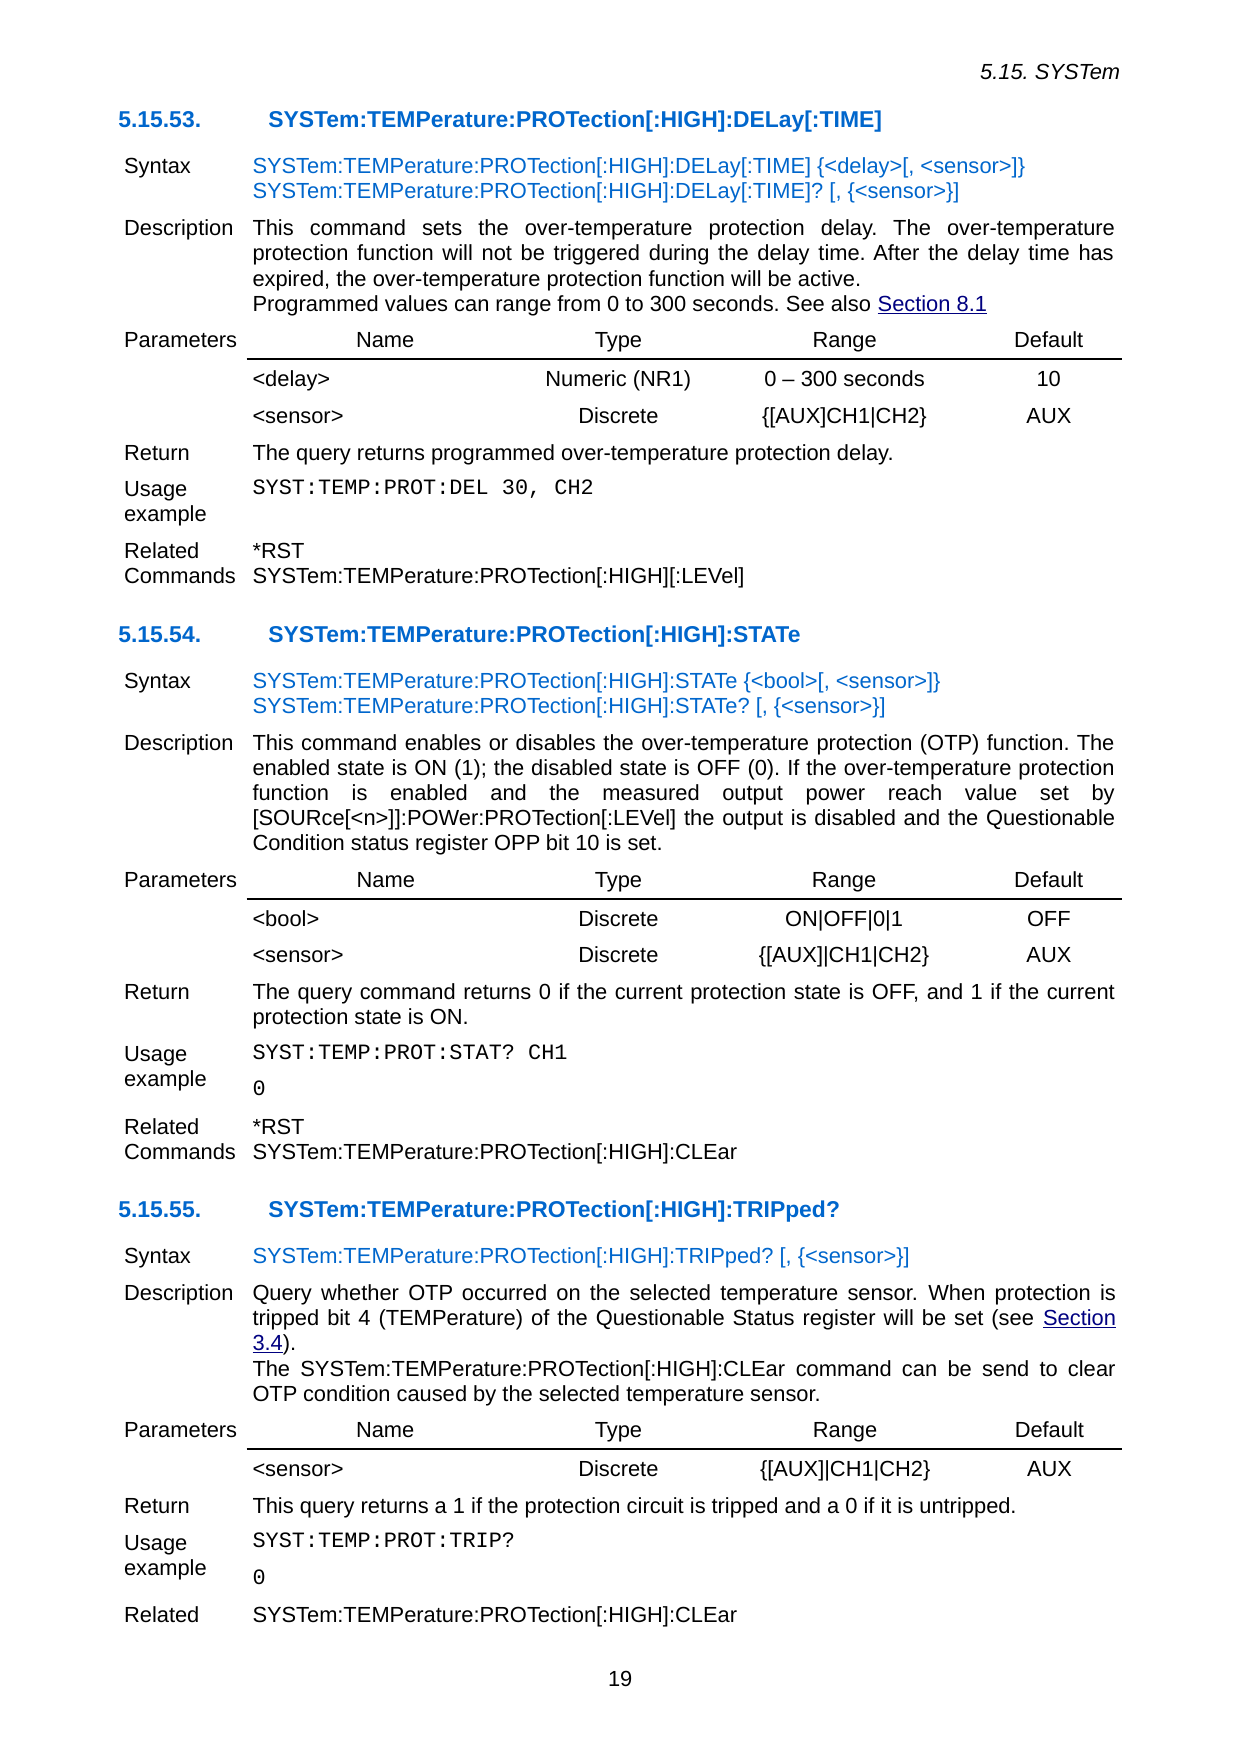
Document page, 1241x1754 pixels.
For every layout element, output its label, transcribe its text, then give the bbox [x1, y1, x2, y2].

table_cell Related Commands [118, 1108, 247, 1170]
table_header SYSTem:TEMPerature:PROTection[:HIGH]:STATe {<bool>[, <sensor>]} SYSTem:TEMPerature:PROTection[:HIGH]:STATe? [, {<sensor>}] [247, 662, 1122, 724]
table_cell Usage example [118, 1035, 247, 1108]
table_cell Default [977, 1412, 1122, 1448]
table_header Syntax [118, 148, 247, 209]
table_cell AUX [977, 1450, 1122, 1487]
table_cell Query whether OTP occurred on the selected temperature sensor. When protection is tripped bit 4 (TEMPerature) of the Questionable Status register will be set (see Section 3.4). The SYSTem:TEMPerature:PROTection[:HIGH]:CLEar command can be send to clear OTP condition caused by the selected temperature sensor. [247, 1274, 1122, 1412]
table_cell Range [712, 861, 976, 898]
table_cell Discrete [524, 937, 712, 973]
table_cell Usage example [118, 1524, 247, 1597]
table_cell Parameters [118, 861, 247, 973]
table_cell AUX [976, 397, 1122, 434]
table_cell <sensor> [247, 397, 523, 434]
table_cell Usage example [118, 470, 247, 532]
table_header SYSTem:TEMPerature:PROTection[:HIGH]:TRIPped? [, {<sensor>}] [247, 1238, 1122, 1274]
subtitle SYSTem:TEMPerature:PROTection[:HIGH]:DELay[:TIME] [118, 106, 1122, 133]
table_cell ON|OFF|0|1 [712, 900, 976, 937]
table_cell This command enables or disables the over-temperature protection (OTP) function. The enabled state is ON (1); the disabled state is OFF (0). If the over-temperature protection function is enabled and the measured output power reach value set by [SOURce[<n>]]:POWer:PROTection[:LEVel] the output is disabled and the Questionable Condition status register OPP bit 10 is set. [247, 724, 1122, 861]
table_cell SYST:TEMP:PROT:STAT? CH1 0 [247, 1035, 1122, 1108]
table_cell <sensor> [247, 937, 524, 973]
table_cell Numeric (NR1) [523, 360, 713, 397]
table_cell <sensor> [247, 1450, 523, 1487]
table_cell Description [118, 1274, 247, 1412]
subtitle SYSTem:TEMPerature:PROTection[:HIGH]:STATe [118, 621, 1122, 647]
table_cell Return [118, 1487, 247, 1524]
table_cell Default [976, 861, 1122, 898]
table_cell Name [247, 322, 523, 358]
table_cell *RST SYSTem:TEMPerature:PROTection[:HIGH][:LEVel] [247, 532, 1122, 594]
table_cell Return [118, 973, 247, 1035]
table_cell Default [976, 322, 1122, 358]
table_cell Description [118, 209, 247, 322]
table_cell <delay> [247, 360, 523, 397]
table_cell This query returns a 1 if the protection circuit is tripped and a 0 if it is untripped. [247, 1487, 1122, 1524]
table_cell {[AUX]|CH1|CH2} [712, 937, 976, 973]
table_cell Type [523, 322, 713, 358]
table_cell Type [524, 861, 712, 898]
table_cell Parameters [118, 322, 247, 434]
table_cell Description [118, 724, 247, 861]
table_cell SYSTem:TEMPerature:PROTection[:HIGH]:CLEar [247, 1597, 1122, 1633]
table_cell Name [247, 861, 524, 898]
table_cell Range [713, 322, 976, 358]
table_header Syntax [118, 1238, 247, 1274]
table_cell <bool> [247, 900, 524, 937]
table_cell *RST SYSTem:TEMPerature:PROTection[:HIGH]:CLEar [247, 1108, 1122, 1170]
table_cell Return [118, 434, 247, 470]
table_cell Type [523, 1412, 713, 1448]
table_cell Related [118, 1597, 247, 1633]
table_cell Discrete [523, 397, 713, 434]
table_cell SYST:TEMP:PROT:TRIP? 0 [247, 1524, 1122, 1597]
table_header Syntax [118, 662, 247, 724]
table_cell {[AUX]CH1|CH2} [713, 397, 976, 434]
table_cell The query returns programmed over-temperature protection delay. [247, 434, 1122, 470]
table_cell 10 [976, 360, 1122, 397]
table_cell Discrete [524, 900, 712, 937]
table_cell The query command returns 0 if the current protection state is OFF, and 1 if the current protection state is ON. [247, 973, 1122, 1035]
table_cell AUX [976, 937, 1122, 973]
table_cell Parameters [118, 1412, 247, 1487]
table_cell Range [713, 1412, 977, 1448]
table_header SYSTem:TEMPerature:PROTection[:HIGH]:DELay[:TIME] {<delay>[, <sensor>]} SYSTem:TEMPerature:PROTection[:HIGH]:DELay[:TIME]? [, {<sensor>}] [247, 148, 1122, 209]
table_cell Name [247, 1412, 523, 1448]
table_cell {[AUX]|CH1|CH2} [713, 1450, 977, 1487]
table_cell 0 – 300 seconds [713, 360, 976, 397]
table_cell This command sets the over-temperature protection delay. The over-temperature protection function will not be triggered during the delay time. After the delay time has expired, the over-temperature protection function will be active. Programmed values can range from 0 to 300 seconds. See also Section 8.1 [247, 209, 1122, 322]
table_cell Discrete [523, 1450, 713, 1487]
subtitle SYSTem:TEMPerature:PROTection[:HIGH]:TRIPped? [118, 1196, 1122, 1223]
table_cell SYST:TEMP:PROT:DEL 30, CH2 [247, 470, 1122, 532]
table_cell Related Commands [118, 532, 247, 594]
table_cell OFF [976, 900, 1122, 937]
